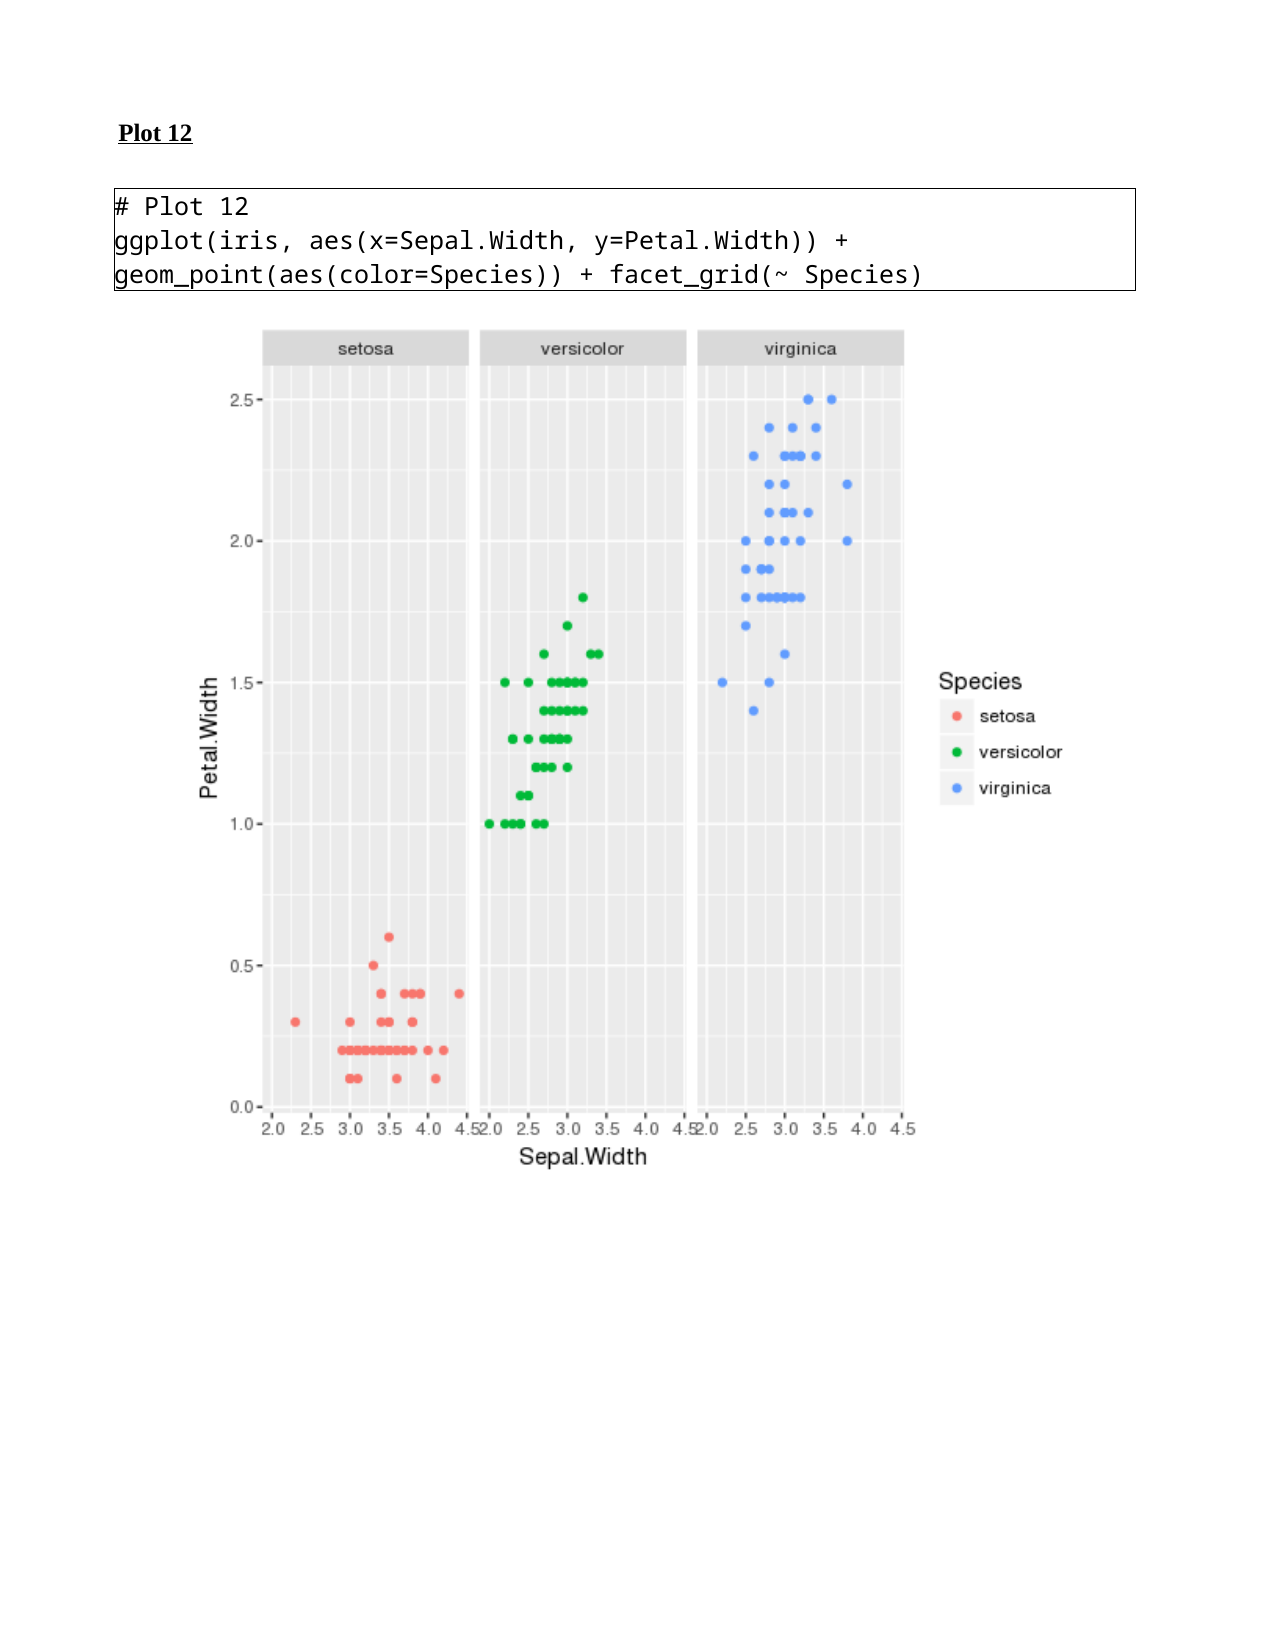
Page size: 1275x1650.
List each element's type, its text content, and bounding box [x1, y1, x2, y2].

text Plot 12 [118, 118, 1157, 147]
picture [190, 319, 1086, 1182]
